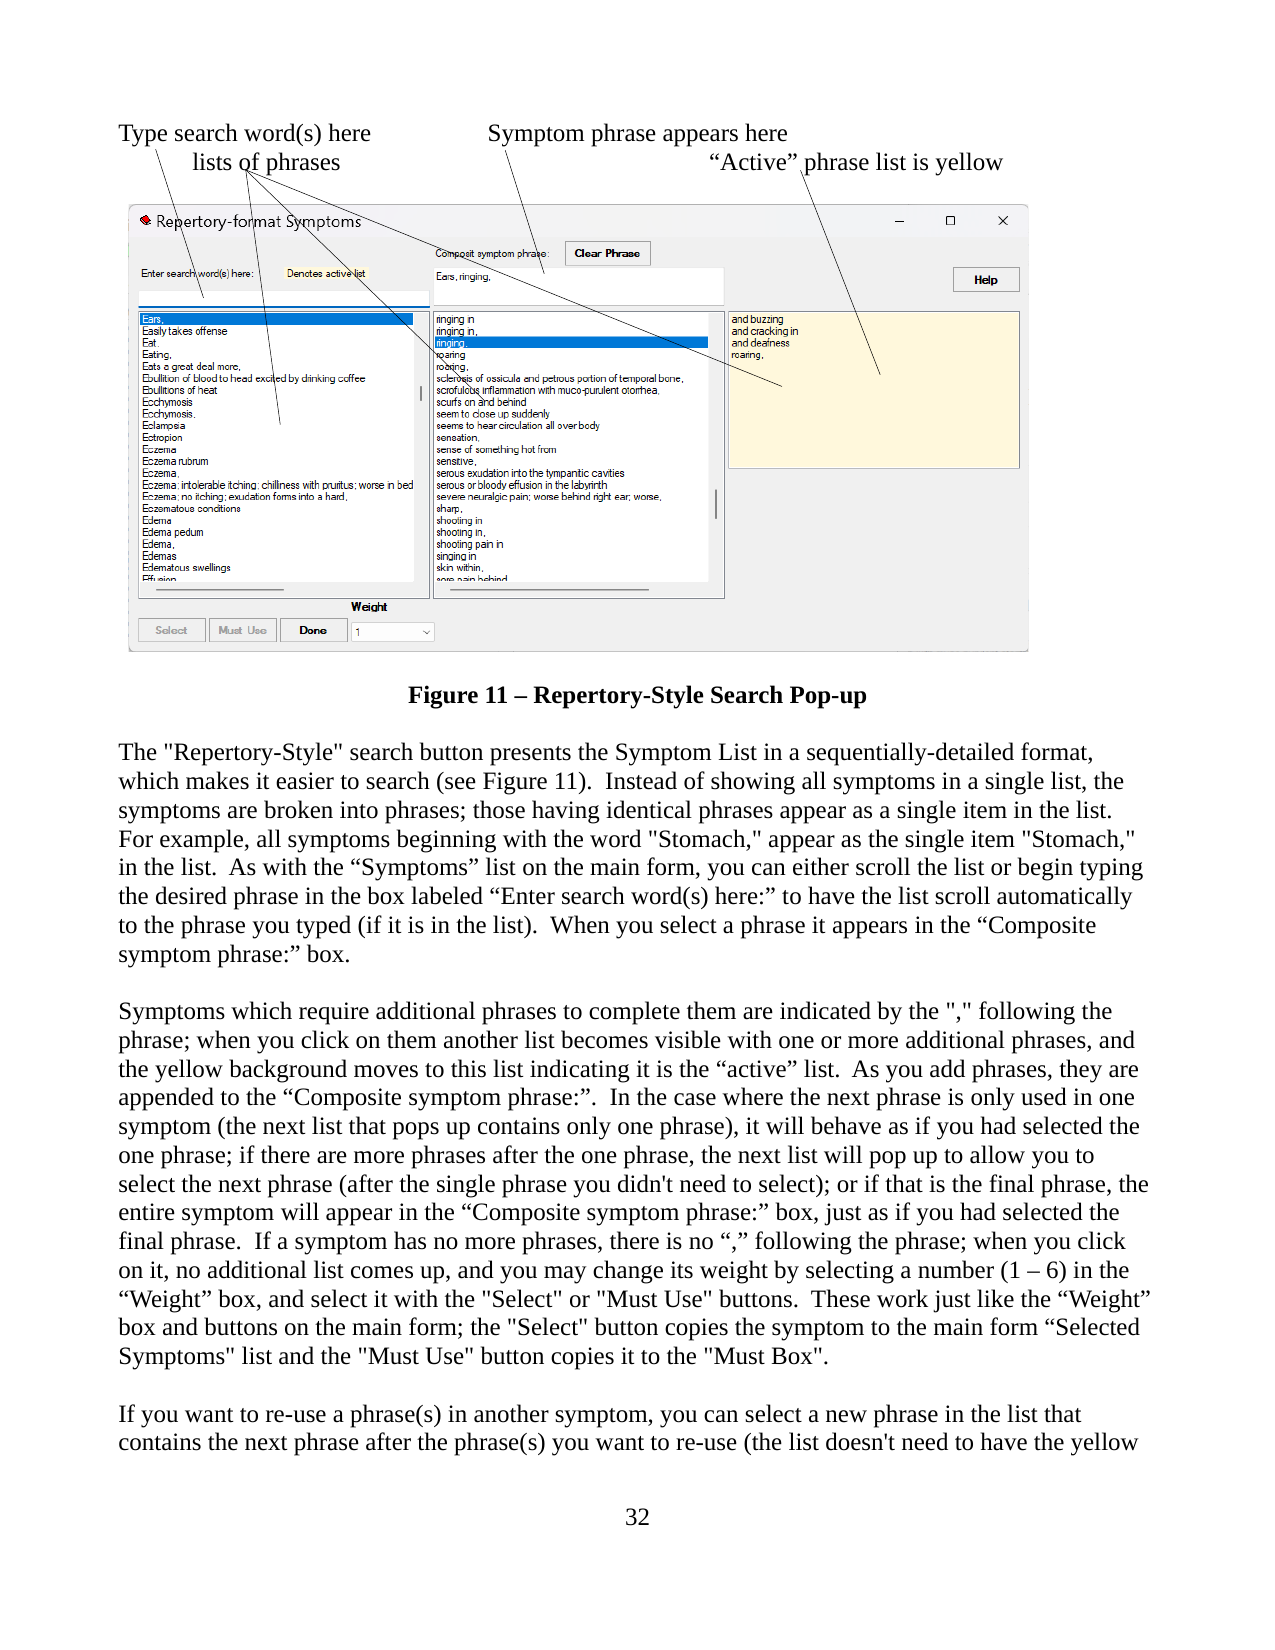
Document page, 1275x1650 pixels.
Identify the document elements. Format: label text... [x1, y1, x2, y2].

text Type search word(s) here Symptom phrase appears here [118, 118, 1157, 147]
text lists of phrases “Active” phrase list is yellow [118, 147, 1157, 176]
picture [128, 204, 1029, 652]
text Symptoms which require additional phrases to complete them are indicated by the "," following the phrase; when you click on them another list becomes visible with one or more additional phrases, and the yellow background moves to this list indicating it is the “active” list. As you add phrases, they are appended to the “Composite symptom phrase:”. In the case where the next phrase is only used in one symptom (the next list that pops up contains only one phrase), it will behave as if you had selected the one phrase; if there are more phrases after the one phrase, the next list will pop up to allow you to select the next phrase (after the single phrase you didn't need to select); or if that is the final phrase, the entire symptom will appear in the “Composite symptom phrase:” box, just as if you had selected the final phrase. If a symptom has no more phrases, there is no “,” following the phrase; when you click on it, no additional list comes up, and you may change its weight by selecting a number (1 – 6) in the “Weight” box, and select it with the "Select" or "Must Use" buttons. These work just like the “Weight” box and buttons on the main form; the "Select" button copies the symptom to the main form “Selected Symptoms" list and the "Must Use" button copies it to the "Must Box". [118, 996, 1157, 1370]
text If you want to re-use a phrase(s) in another symptom, you can select a new phrase in the list that contains the next phrase after the phrase(s) you want to re-use (the list doesn't need to have the yellow [118, 1399, 1157, 1456]
text Figure 11 – Repertory-Style Search Pop-up [118, 680, 1157, 709]
text The "Repertory-Style" search button presents the Symptom List in a sequentially-detailed format, which makes it easier to search (see Figure 11). Instead of showing all symptoms in a single list, the symptoms are broken into phrases; those having identical phrases appear as a single item in the list. For example, all symptoms beginning with the word "Stomach," appear as the single item "Stomach," in the list. As with the “Symptoms” list on the main form, you can either scroll the list or begin typing the desired phrase in the box labeled “Enter search word(s) here:” to have the list scroll automatically to the phrase you typed (if it is in the list). When you select a phrase it appears in the “Composite symptom phrase:” box. [118, 737, 1157, 967]
